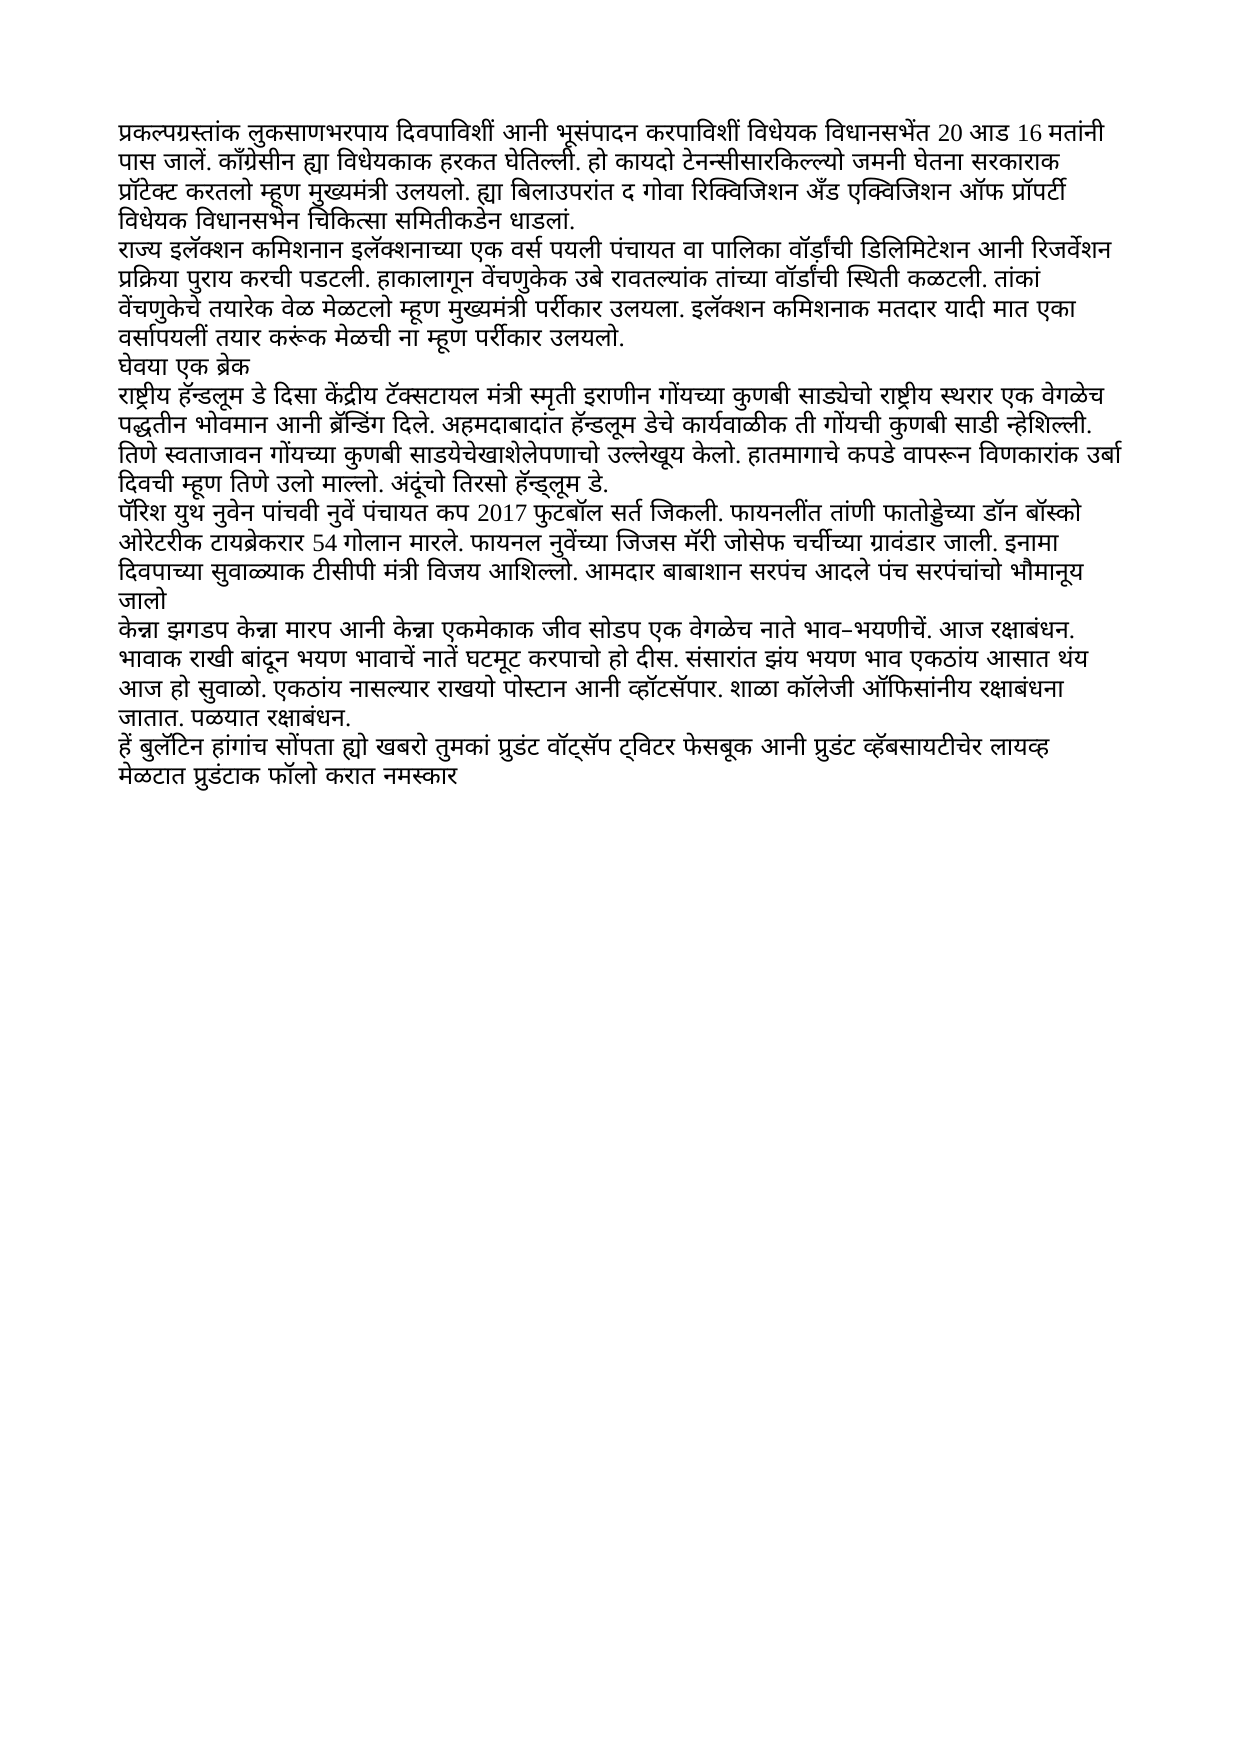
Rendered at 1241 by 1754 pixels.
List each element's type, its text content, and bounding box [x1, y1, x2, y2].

text पॅरिश युथ नुवेन पांचवी नुवें पंचायत कप 2017 फुटबॉल सर्त जिकली. फायनलींत तांणी फातोड्डेच्या डॉन बॉस्को ओरेटरीक टायब्रेकरार 54 गोलान मारले. फायनल नुवेंच्या जिजस मॅरी जोसेफ चर्चीच्या ग्रावंडार जाली. इनामा दिवपाच्या सुवाळ्याक टीसीपी मंत्री विजय आशिल्लो. आमदार बाबाशान सरपंच आदले पंच सरपंचांचो भौमानूय जालो [118, 498, 1122, 615]
text हें बुलॅटिन हांगांच सोंपता ह्यो खबरो तुमकां प्रुडंट वॉट्सॅप ट्विटर फेसबूक आनी प्रुडंट व्हॅबसायटीचेर लायव्ह मेळटात प्रुडंटाक फॉलो करात नमस्कार [118, 732, 1122, 791]
text केन्ना झगडप केन्ना मारप आनी केन्ना एकमेकाक जीव सोडप एक वेगळेच नाते भाव–भयणीचें. आज रक्षाबंधन. भावाक राखी बांदून भयण भावाचें नातें घटमूट करपाचो हो दीस. संसारांत झंय भयण भाव एकठांय आसात थंय आज हो सुवाळो. एकठांय नासल्यार राखयो पोस्टान आनी व्हॉटसॅपार. शाळा कॉलेजी ऑफिसांनीय रक्षाबंधना जातात. पळयात रक्षाबंधन. [118, 615, 1122, 732]
text राष्ट्रीय हॅन्डलूम डे दिसा केंद्रीय टॅक्सटायल मंत्री स्मृती इराणीन गोंयच्या कुणबी साड्येचो राष्ट्रीय स्थरार एक वेगळेच पद्धतीन भोवमान आनी ब्रॅन्डिंग दिले. अहमदाबादांत हॅन्डलूम डेचे कार्यवाळीक ती गोंयची कुणबी साडी न्हेशिल्ली. तिणे स्वताजावन गोंयच्या कुणबी साडयेचेखाशेलेपणाचो उल्लेखूय केलो. हातमागाचे कपडे वापरून विणकारांक उर्बा दिवची म्हूण तिणे उलो माल्लो. अंदूंचो तिरसो हॅन्ड्लूम डे. [118, 381, 1122, 498]
text प्रकल्पग्रस्तांक लुकसाणभरपाय दिवपाविशीं आनी भूसंपादन करपाविशीं विधेयक विधानसभेंत 20 आड 16 मतांनी पास जालें. कॉंग्रेसीन ह्या विधेयकाक हरकत घेतिल्ली. हो कायदो टेनन्सीसारकिल्ल्यो जमनी घेतना सरकाराक प्रॉटेक्ट करतलो म्हूण मुख्यमंत्री उलयलो. ह्या बिलाउपरांत द गोवा रिक्विजिशन अँड एक्विजिशन ऑफ प्रॉपर्टी विधेयक विधानसभेन चिकित्सा समितीकडेन धाडलां. [118, 118, 1122, 235]
text राज्य इलॅक्शन कमिशनान इलॅक्शनाच्या एक वर्स पयली पंचायत वा पालिका वॉर्ड़ांची डिलिमिटेशन आनी रिजर्वेशन प्रक्रिया पुराय करची पडटली. हाकालागून वेंचणुकेक उबे रावतल्यांक तांच्या वॉर्डांची स्थिती कळटली. तांकां वेंचणुकेचे तयारेक वेळ मेळटलो म्हूण मुख्यमंत्री पर्रीकार उलयला. इलॅक्शन कमिशनाक मतदार यादी मात एका वर्सापयलीं तयार करूंक मेळची ना म्हूण पर्रीकार उलयलो. [118, 235, 1122, 352]
text घेवया एक ब्रेक [118, 352, 1122, 381]
